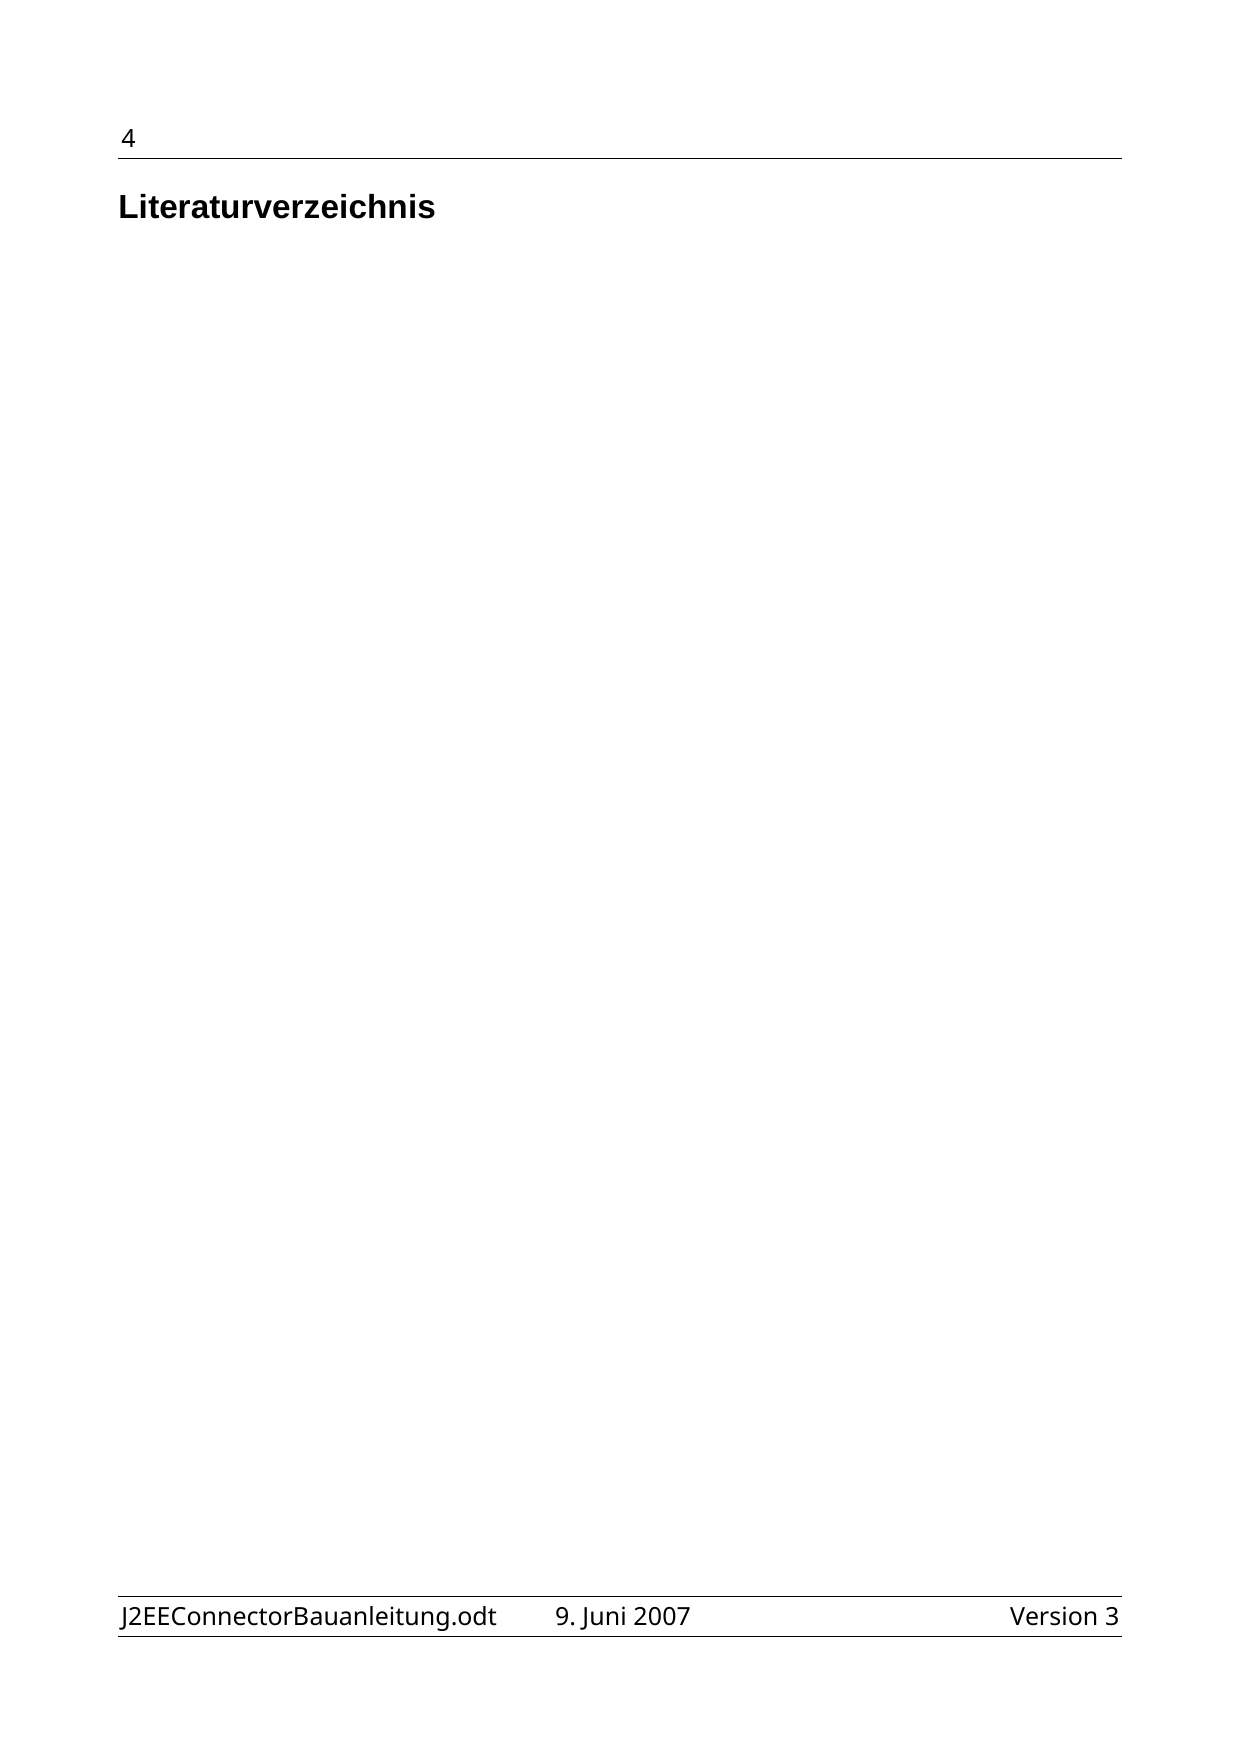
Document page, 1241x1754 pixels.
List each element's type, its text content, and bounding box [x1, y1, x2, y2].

subtitle Literaturverzeichnis [118, 187, 1122, 225]
